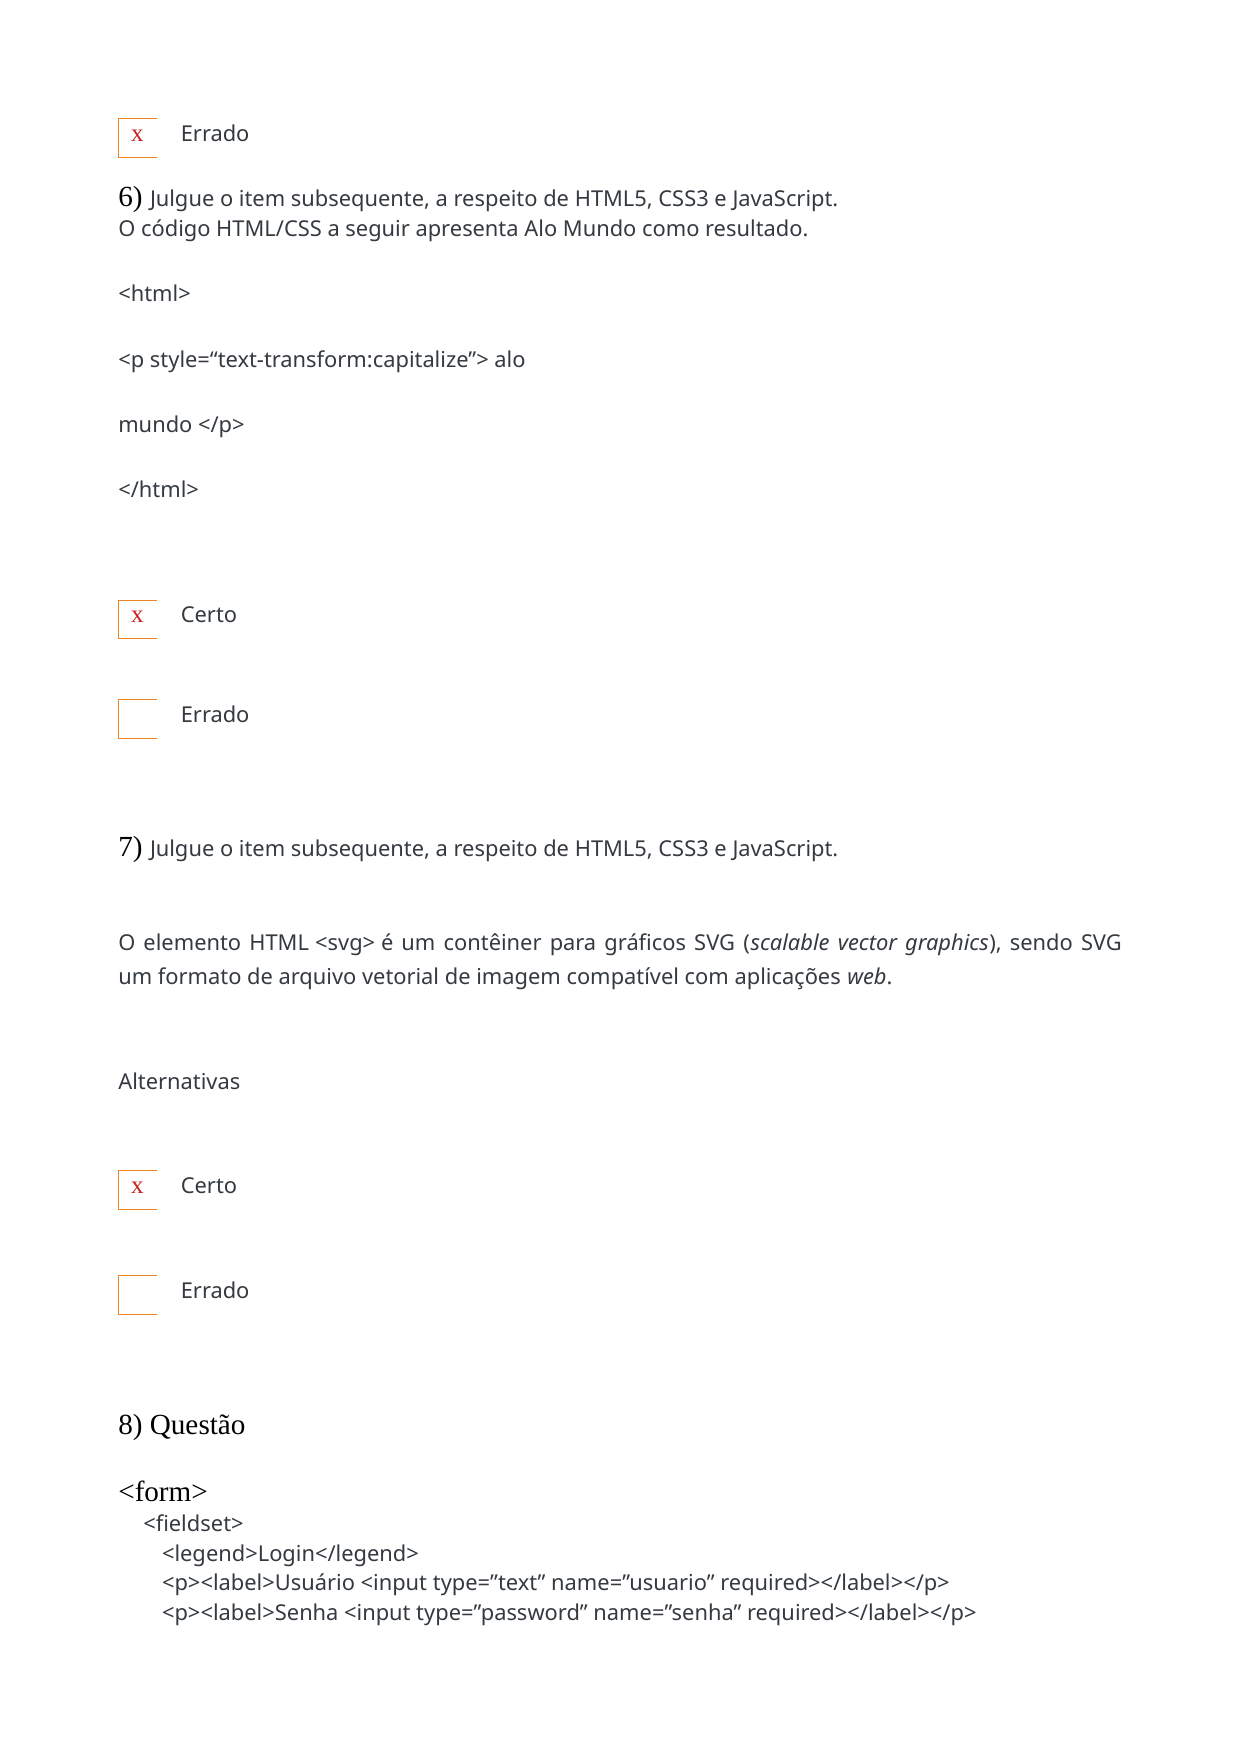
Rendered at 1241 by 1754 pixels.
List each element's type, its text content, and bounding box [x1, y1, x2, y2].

text Certo [119, 1170, 1122, 1209]
text <form> [118, 1474, 1122, 1508]
text mundo </p> [118, 409, 1122, 439]
text 7) Julgue o item subsequente, a respeito de HTML5, CSS3 e JavaScript. [118, 829, 1122, 863]
text <p style=“text-transform:capitalize”> alo [118, 344, 1122, 373]
text <fieldset> [118, 1508, 1122, 1538]
text 6) Julgue o item subsequente, a respeito de HTML5, CSS3 e JavaScript. [118, 179, 1122, 213]
text </html> [118, 474, 1122, 504]
text 8) Questão [118, 1407, 1122, 1441]
text Certo [119, 599, 1122, 638]
text x [119, 1171, 157, 1199]
text Errado [119, 1275, 1122, 1314]
text <p><label>Senha <input type=”password” name=”senha” required></label></p> [118, 1597, 1122, 1627]
text <html> [118, 278, 1122, 308]
text <legend>Login</legend> [118, 1538, 1122, 1567]
text x [119, 601, 157, 628]
text O código HTML/CSS a seguir apresenta Alo Mundo como resultado. [118, 213, 1122, 243]
text <p><label>Usuário <input type=”text” name=”usuario” required></label></p> [118, 1567, 1122, 1597]
text x [119, 119, 157, 147]
text O elemento HTML <svg> é um contêiner para gráficos SVG (scalable vector graphics), sendo SVG um formato de arquivo vetorial de imagem compatível com aplicações web. [118, 927, 1122, 991]
text Alternativas [118, 1066, 1122, 1096]
text Errado [119, 699, 1122, 738]
text Errado [119, 118, 1122, 157]
